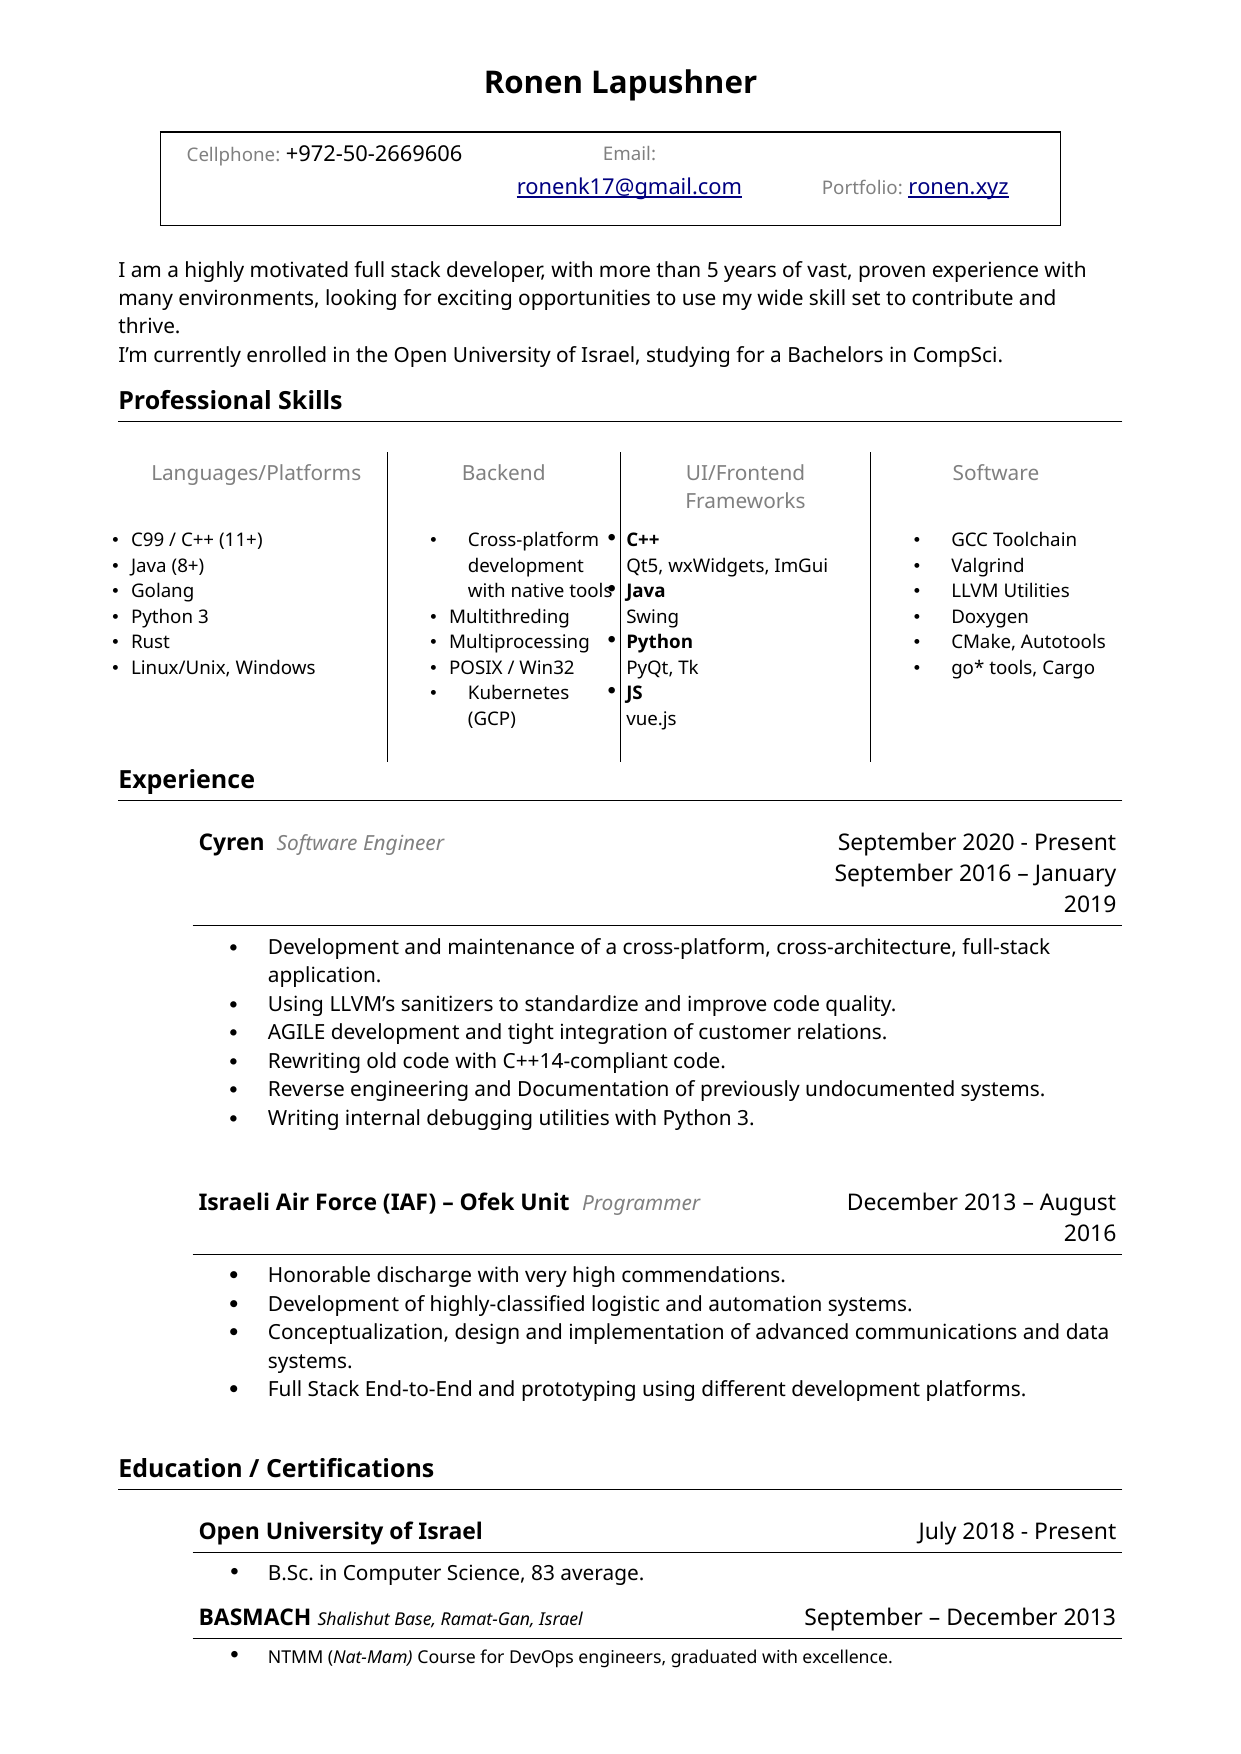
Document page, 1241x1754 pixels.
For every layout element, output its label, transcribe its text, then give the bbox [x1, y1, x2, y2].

table_cell [118, 1552, 193, 1596]
table_header Cyren Software Engineer [193, 820, 718, 925]
text Experience [118, 762, 1122, 800]
table_cell [118, 1180, 193, 1254]
text I am a highly motivated full stack developer, with more than 5 years of vast, proven experience with many environments, looking for exciting opportunities to use my wide skill set to contribute and thrive. I’m currently enrolled in the Open University of Israel, studying for a Bachelors in CompSci. [118, 226, 1122, 368]
table_cell BASMACH Shalishut Base, Ramat-Gan, Israel [193, 1596, 661, 1638]
table_cell September – December 2013 [794, 1596, 1122, 1638]
table_cell NTMM (Nat-Mam) Course for DevOps engineers, graduated with excellence. [193, 1639, 1122, 1675]
table_cell C++ Qt5, wxWidgets, ImGui Java Swing Python PyQt, Tk JS vue.js [621, 521, 870, 762]
table_cell Israeli Air Force (IAF) – Ofek Unit Programmer [193, 1180, 718, 1254]
table_header Open University of Israel [193, 1509, 661, 1552]
table_header September 2020 - Present September 2016 – January 2019 [794, 820, 1122, 925]
table_header [661, 1509, 794, 1552]
table_cell [118, 925, 193, 1137]
table_header [718, 820, 794, 925]
table_cell December 2013 – August 2016 [794, 1180, 1122, 1254]
table_cell B.Sc. in Computer Science, 83 average. [193, 1553, 1122, 1596]
table_cell Cross-platform development with native tools Multithreding Multiprocessing POSIX / Win32 Kubernetes (GCP) [388, 521, 620, 762]
table_cell [193, 1137, 718, 1180]
table_cell Honorable discharge with very high commendations. Development of highly-classified logistic and automation systems. Conceptualization, design and implementation of advanced communications and data systems. Full Stack End-to-End and prototyping using different development platforms. [193, 1255, 1122, 1408]
text Professional Skills [118, 383, 1122, 421]
table_cell Development and maintenance of a cross-platform, cross-architecture, full-stack application. Using LLVM’s sanitizers to standardize and improve code quality. AGILE development and tight integration of customer relations. Rewriting old code with C++14-compliant code. Reverse engineering and Documentation of previously undocumented systems. Writing internal debugging utilities with Python 3. [193, 926, 1122, 1137]
table_cell [118, 1254, 193, 1408]
table_cell [718, 1180, 794, 1254]
table_cell [118, 1137, 193, 1180]
table_header Cellphone: +972-50-2669606 [161, 133, 488, 225]
table_cell [661, 1596, 794, 1638]
table_header Backend [388, 452, 620, 521]
table_header UI/Frontend Frameworks [621, 452, 870, 521]
table_header Languages/Platforms [125, 452, 387, 521]
text Ronen Lapushner [118, 60, 1122, 131]
text Education / Certifications [118, 1451, 1122, 1489]
table_header [118, 820, 193, 925]
table_header Portfolio: ronen.xyz [770, 133, 1060, 225]
table_header Software [871, 452, 1121, 521]
table_cell C99 / C++ (11+) Java (8+) Golang Python 3 Rust Linux/Unix, Windows [125, 521, 387, 762]
table_cell [118, 1596, 193, 1638]
table_header [118, 1509, 193, 1552]
table_cell [794, 1137, 1122, 1180]
table_cell [118, 1638, 193, 1675]
table_header July 2018 - Present [794, 1509, 1122, 1552]
table_header Email: ronenk17@gmail.com [489, 133, 770, 225]
table_cell [718, 1137, 794, 1180]
table_cell GCC Toolchain Valgrind LLVM Utilities Doxygen CMake, Autotools go* tools, Cargo [871, 521, 1121, 762]
